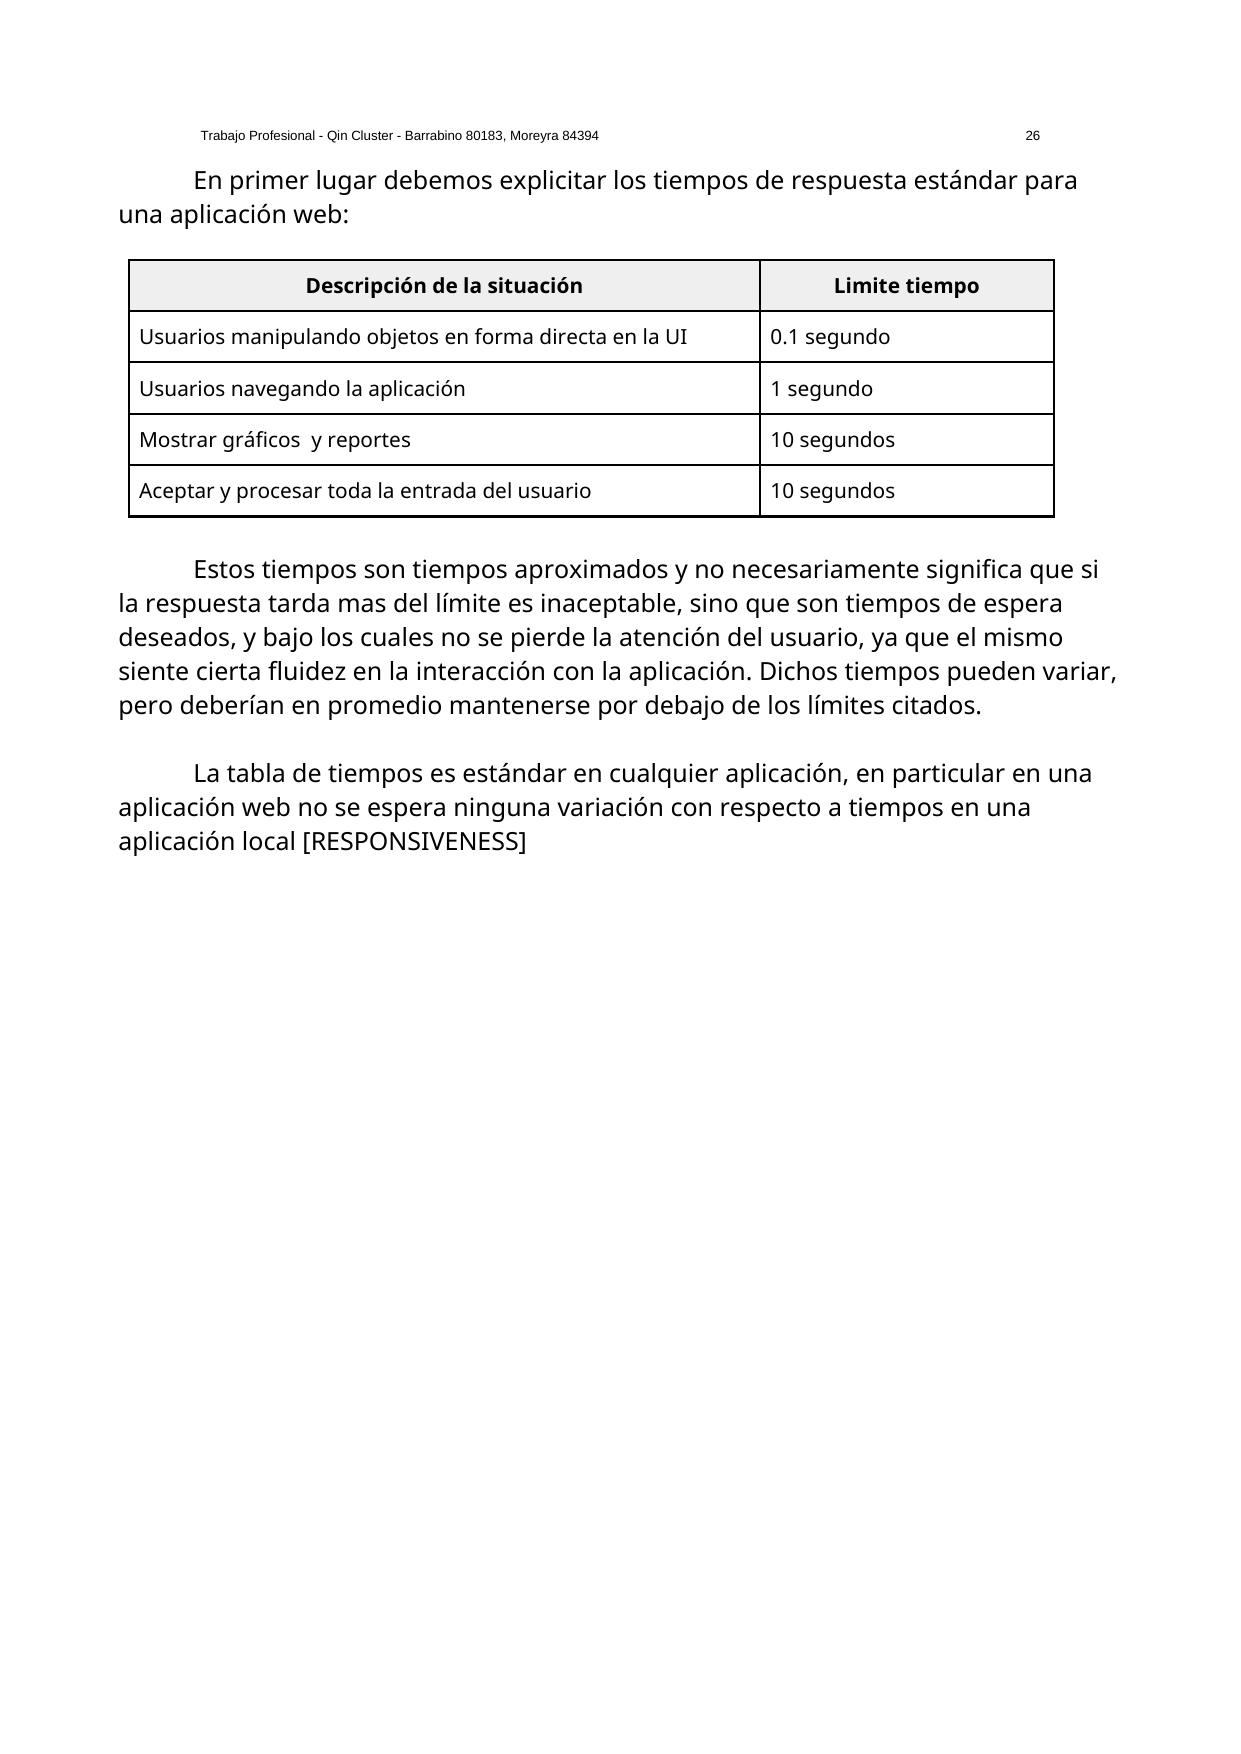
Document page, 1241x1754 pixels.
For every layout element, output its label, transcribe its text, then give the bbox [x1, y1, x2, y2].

text En primer lugar debemos explicitar los tiempos de respuesta estándar para una aplicación web: [118, 162, 1122, 231]
table_cell Mostrar gráficos y reportes [130, 415, 759, 464]
table_cell 10 segundos [761, 466, 1053, 515]
table_cell 1 segundo [761, 363, 1053, 413]
text La tabla de tiempos es estándar en cualquier aplicación, en particular en una aplicación web no se espera ninguna variación con respecto a tiempos en una aplicación local [RESPONSIVENESS] [118, 756, 1122, 858]
table_cell 10 segundos [761, 415, 1053, 464]
table_header Limite tiempo [761, 261, 1053, 310]
table_cell Aceptar y procesar toda la entrada del usuario [130, 466, 759, 515]
table_cell Usuarios manipulando objetos en forma directa en la UI [130, 312, 759, 361]
table_header Descripción de la situación [130, 261, 759, 310]
text Estos tiempos son tiempos aproximados y no necesariamente significa que si la respuesta tarda mas del límite es inaceptable, sino que son tiempos de espera deseados, y bajo los cuales no se pierde la atención del usuario, ya que el mismo siente cierta fluidez en la interacción con la aplicación. Dichos tiempos pueden variar, pero deberían en promedio mantenerse por debajo de los límites citados. [118, 551, 1122, 722]
table_cell 0.1 segundo [761, 312, 1053, 361]
table_cell Usuarios navegando la aplicación [130, 363, 759, 413]
